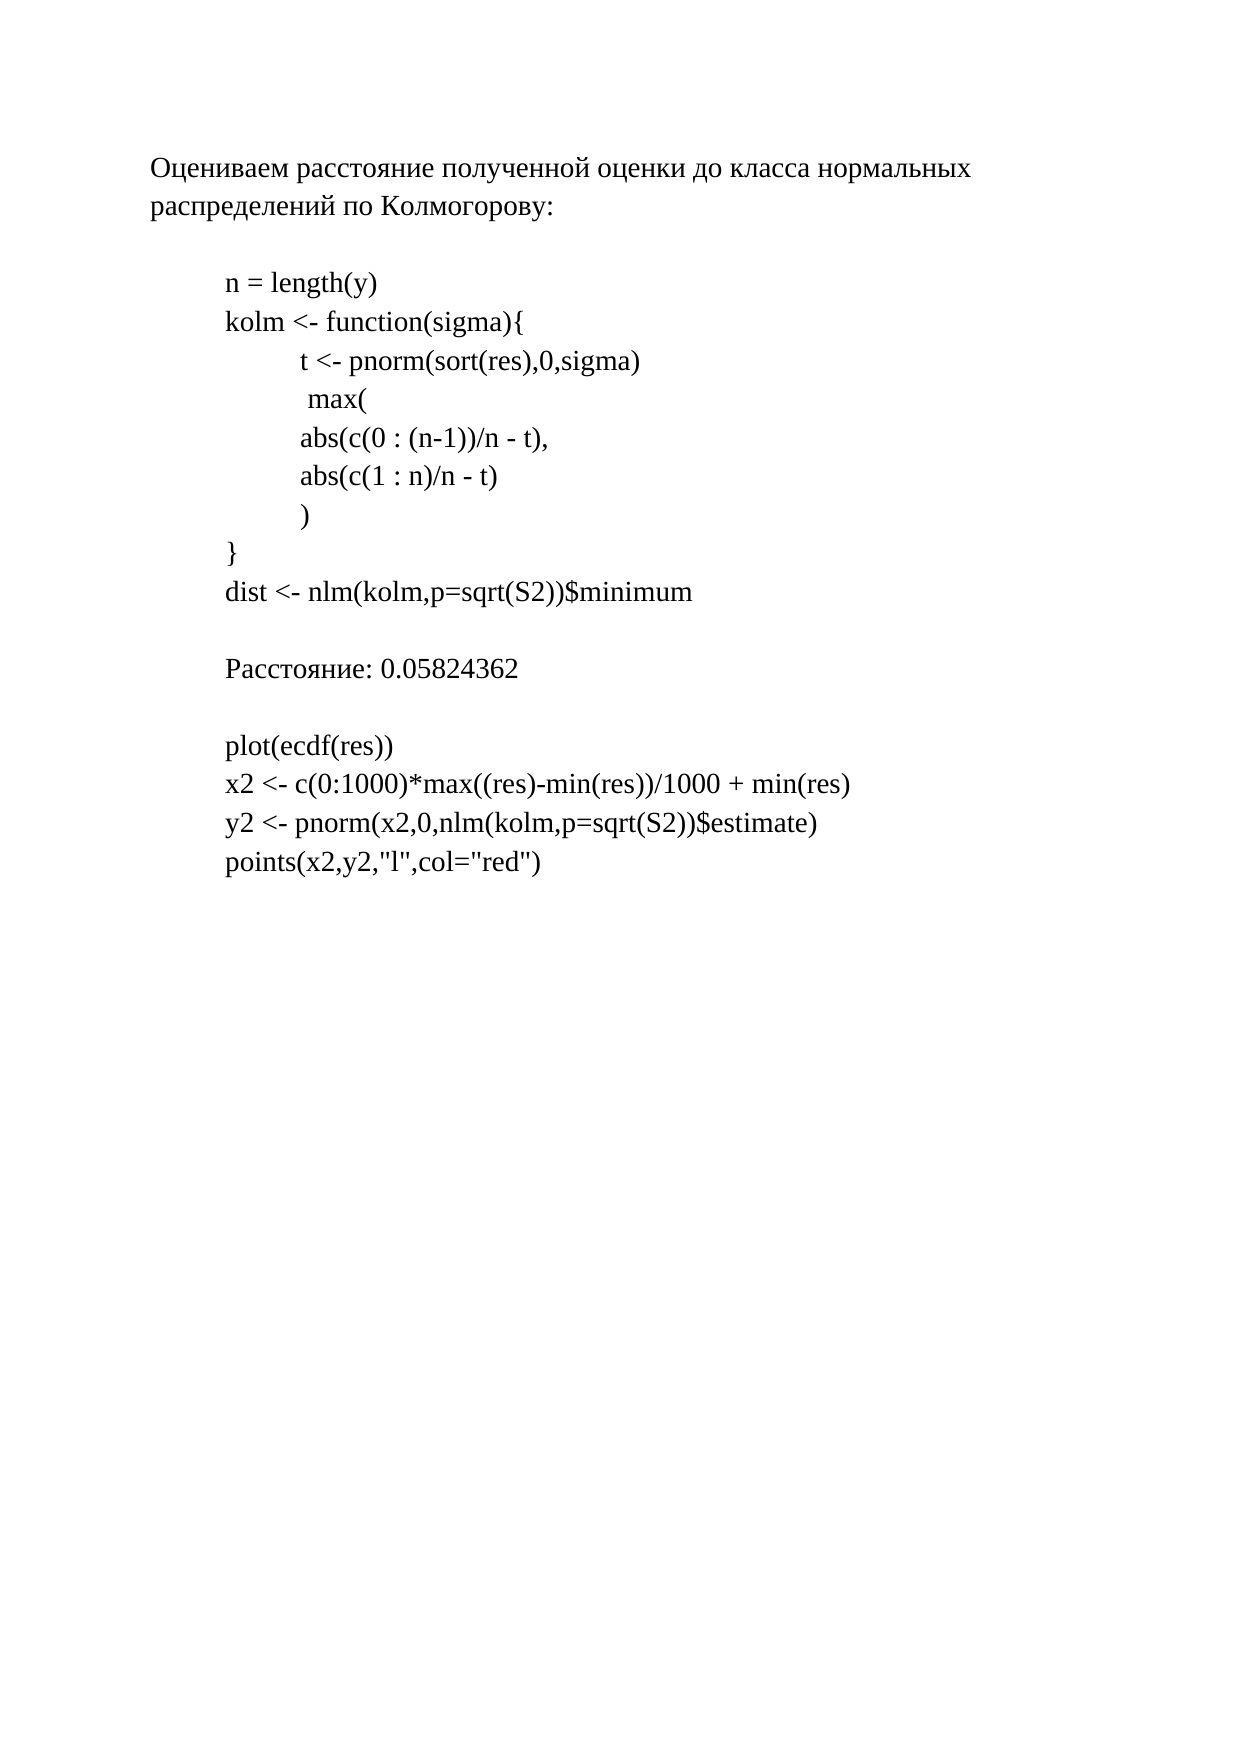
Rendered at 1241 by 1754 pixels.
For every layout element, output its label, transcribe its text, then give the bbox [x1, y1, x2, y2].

text } [225, 535, 1090, 569]
text abs(c(0 : (n-1))/n - t), [150, 420, 1090, 453]
text max( [150, 381, 1090, 415]
text plot(ecdf(res)) [150, 728, 1090, 762]
text points(x2,y2,"l",col="red") [150, 844, 1090, 877]
text dist <- nlm(kolm,p=sqrt(S2))$minimum [150, 574, 1090, 607]
text ) [150, 497, 1090, 530]
text n = length(y) [150, 266, 1090, 299]
text x2 <- c(0:1000)*max((res)-min(res))/1000 + min(res) [150, 767, 1090, 800]
text Оцениваем расстояние полученной оценки до класса нормальных распределений по Колмогорову: [150, 150, 1090, 222]
text Расстояние: 0.05824362 [150, 651, 1090, 684]
text y2 <- pnorm(x2,0,nlm(kolm,p=sqrt(S2))$estimate) [150, 805, 1090, 839]
text kolm <- function(sigma){ [150, 304, 1090, 338]
text abs(c(1 : n)/n - t) [150, 458, 1090, 492]
text t <- pnorm(sort(res),0,sigma) [150, 343, 1090, 376]
